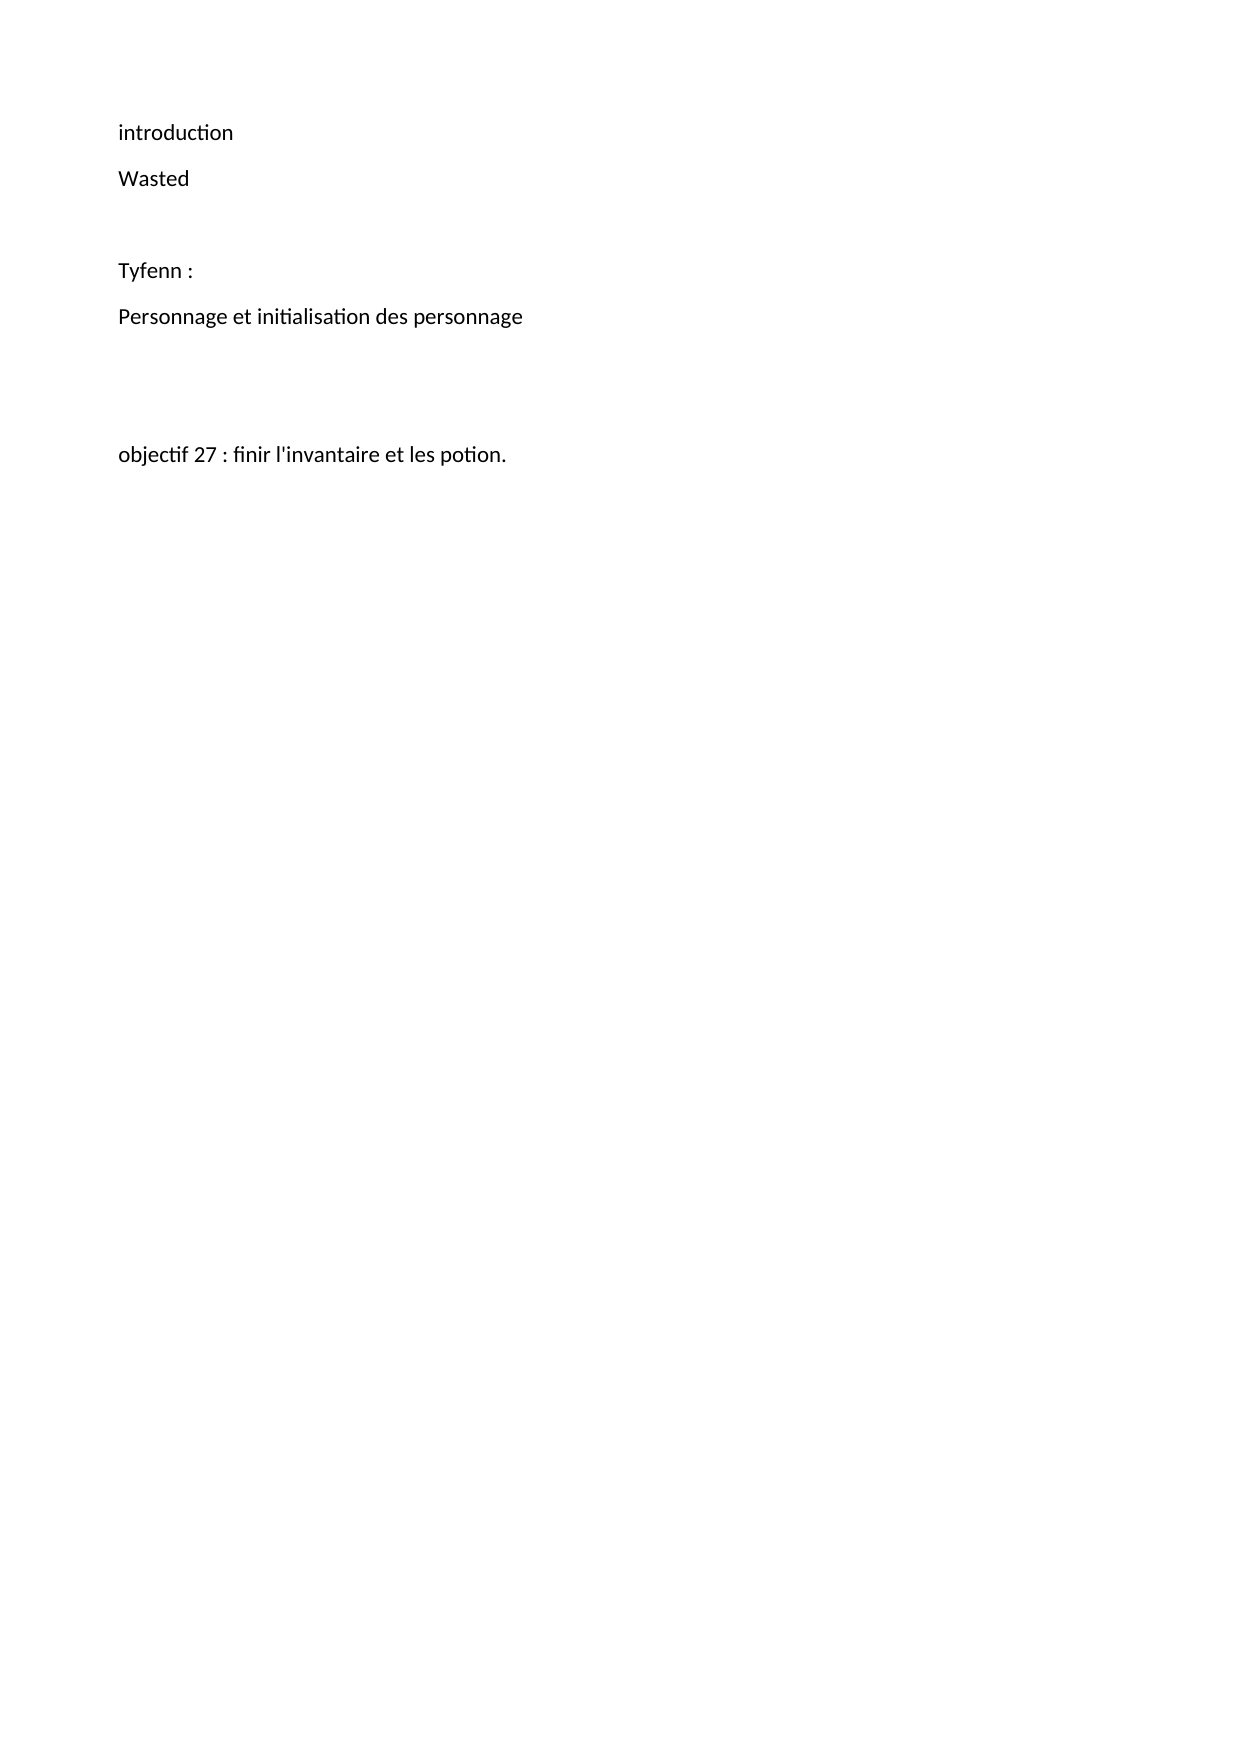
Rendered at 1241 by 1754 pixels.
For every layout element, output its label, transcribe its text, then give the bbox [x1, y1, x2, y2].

text introduction [118, 118, 1122, 146]
text objectif 27 : finir l'invantaire et les potion. [118, 440, 1122, 468]
text Wasted [118, 164, 1122, 192]
text Personnage et initialisation des personnage [118, 302, 1122, 330]
text Tyfenn : [118, 256, 1122, 284]
